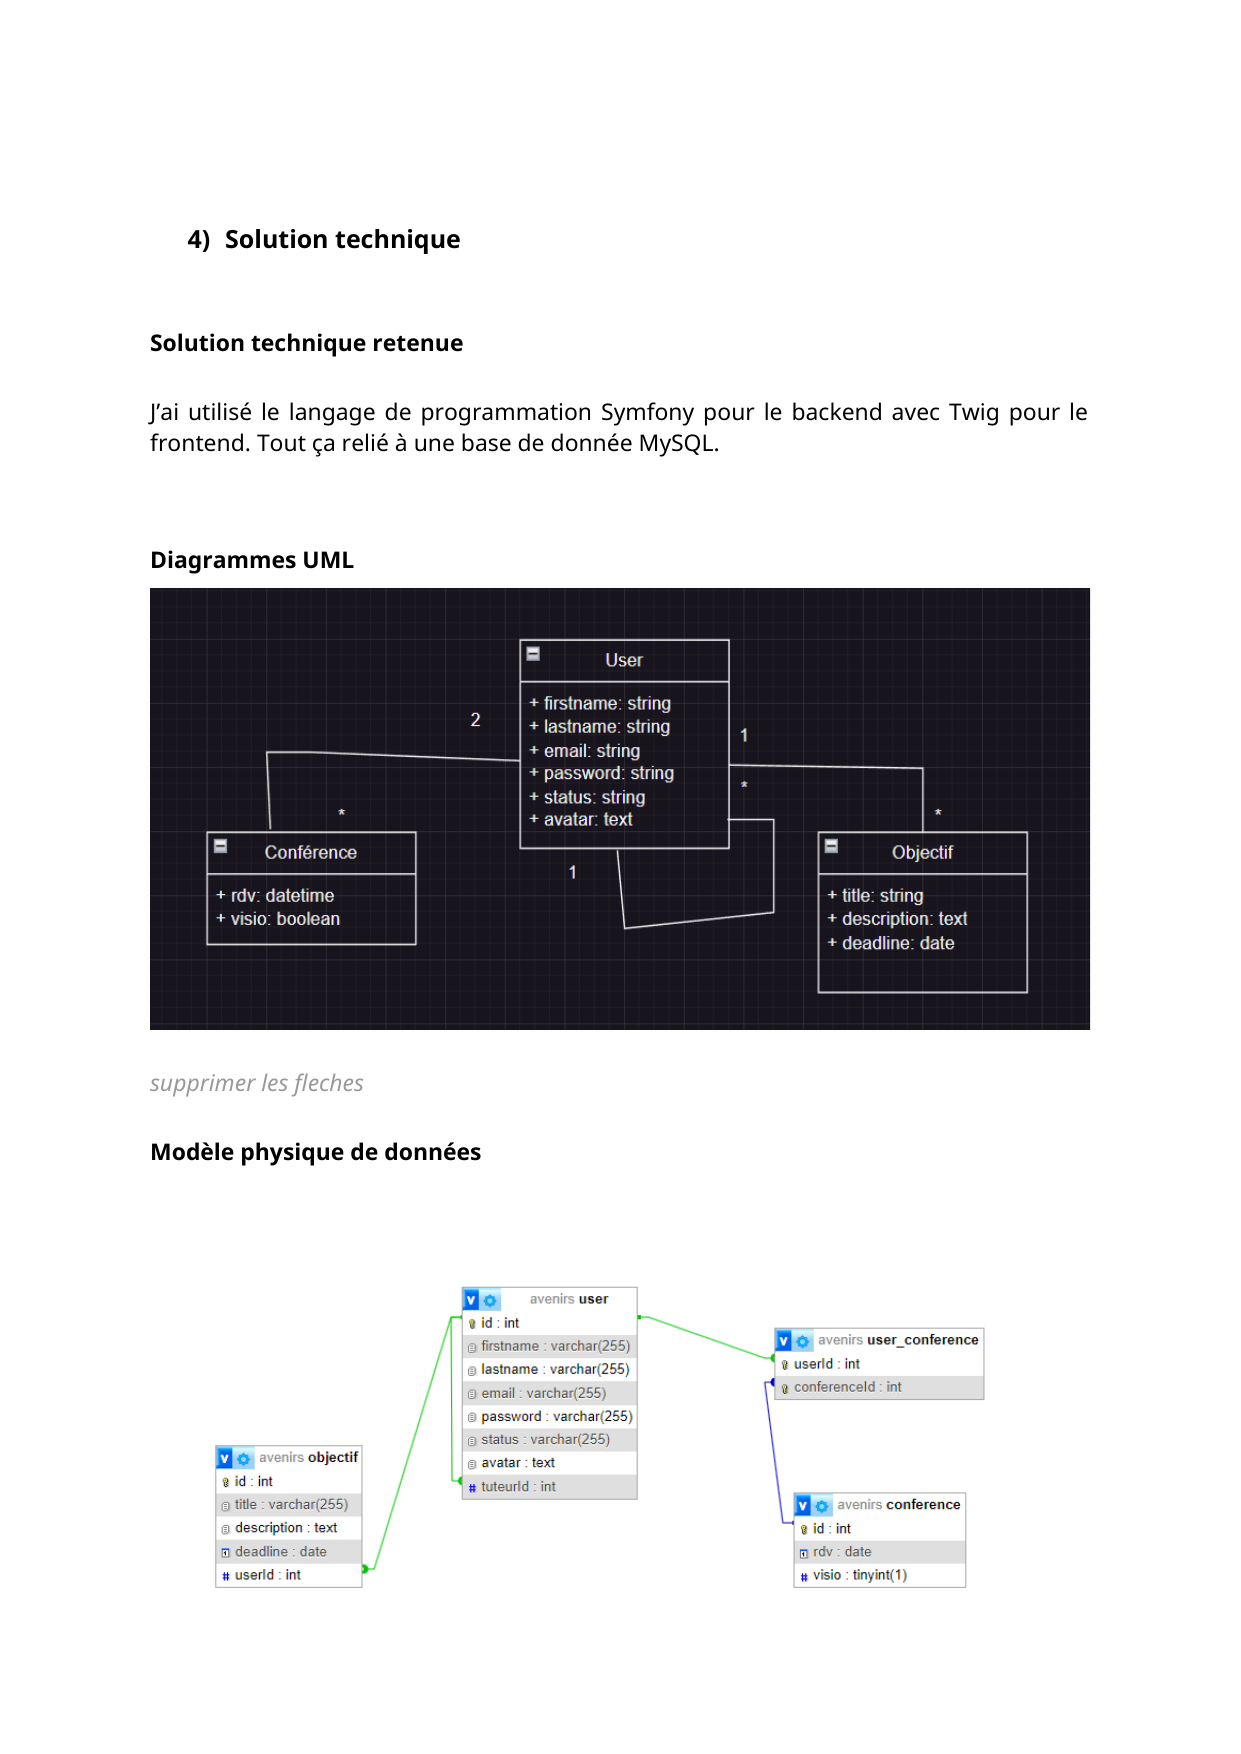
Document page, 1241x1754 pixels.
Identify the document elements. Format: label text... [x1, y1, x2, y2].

subtitle supprimer les fleches [150, 1030, 1090, 1099]
subtitle Modèle physique de données [150, 1136, 1090, 1167]
picture [115, 1208, 1056, 1653]
subtitle J’ai utilisé le langage de programmation Symfony pour le backend avec Twig pour le frontend. Tout ça relié à une base de donnée MySQL. [150, 396, 1090, 458]
picture [150, 588, 1091, 1030]
subtitle Solution technique retenue [150, 327, 1090, 358]
subtitle Diagrammes UML [150, 544, 1090, 576]
subtitle Solution technique [187, 222, 1090, 290]
